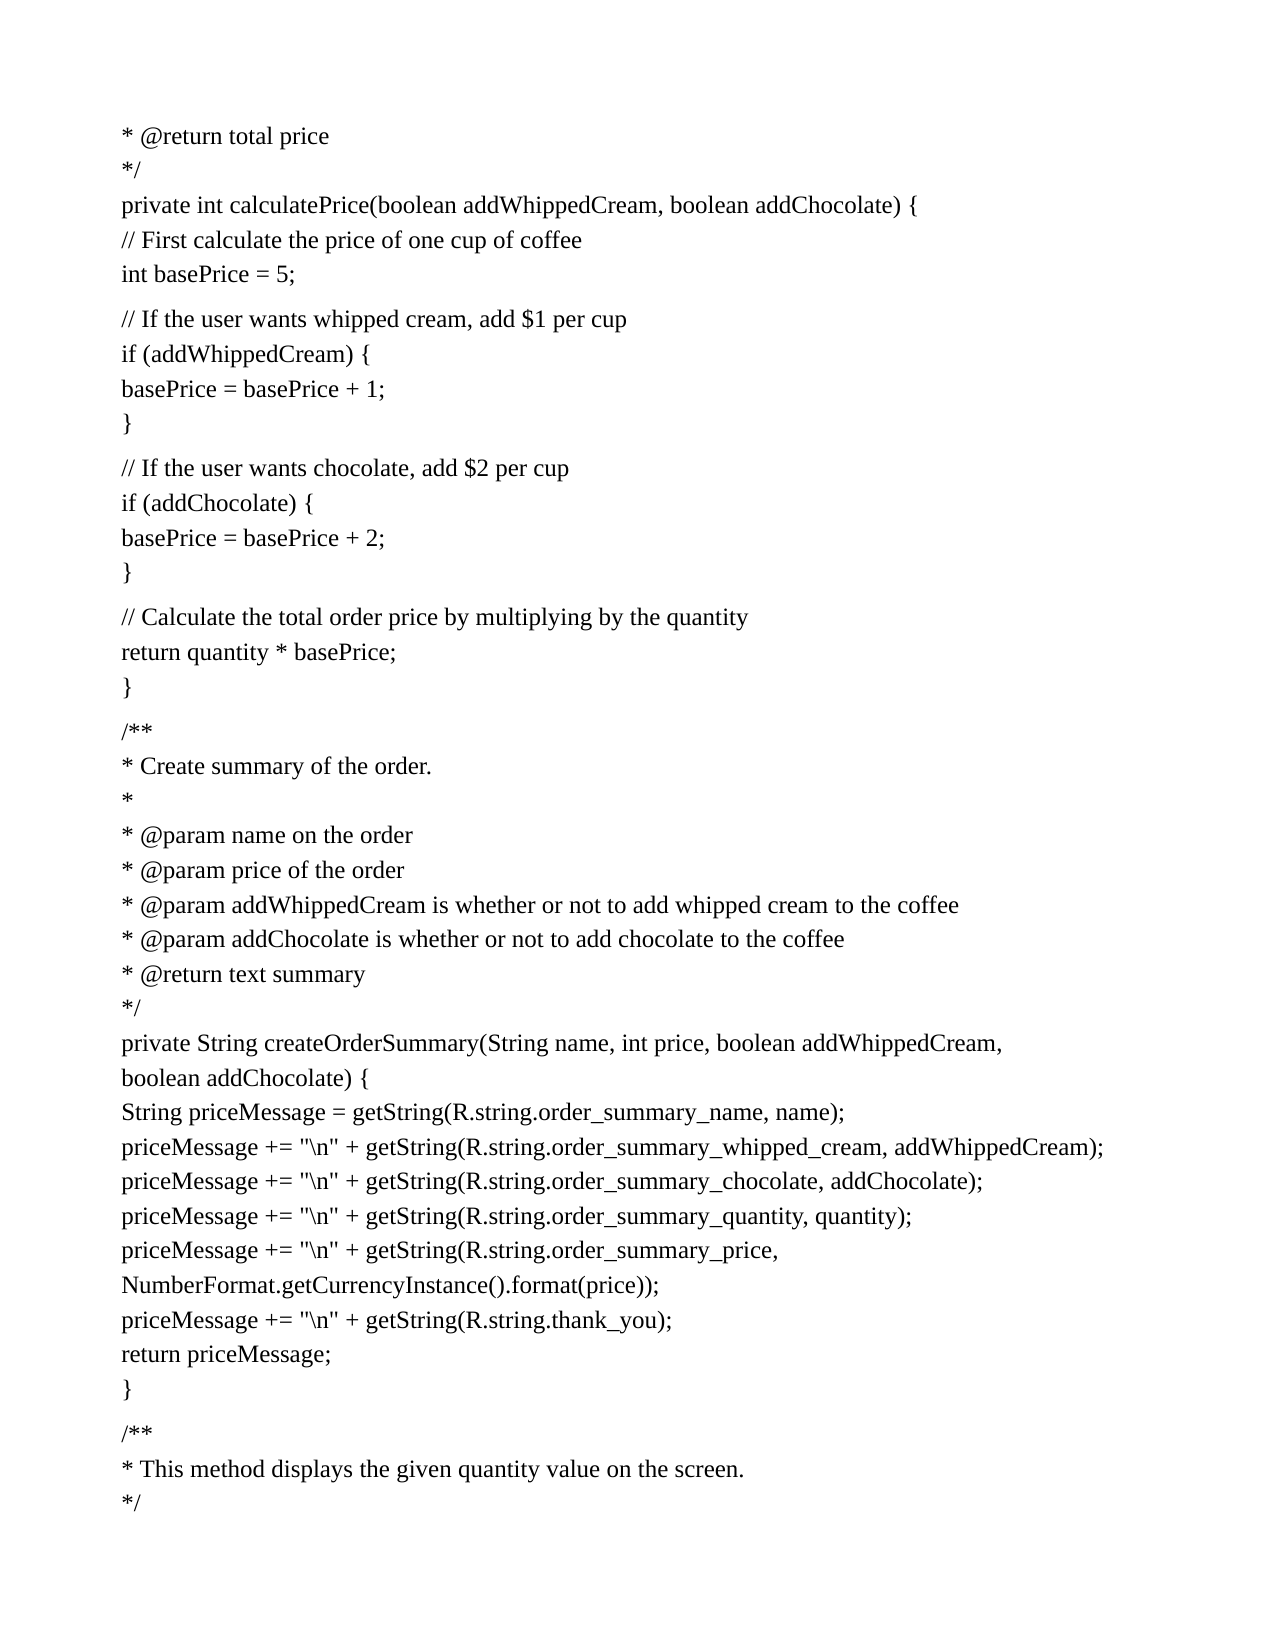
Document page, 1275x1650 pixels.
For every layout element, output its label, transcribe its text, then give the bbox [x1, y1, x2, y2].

table_header * This method displays the given quantity value on the screen. [118, 1451, 757, 1485]
table_header if (addWhippedCream) { [118, 336, 386, 371]
table_header * @param addChocolate is whether or not to add chocolate to the coffee [118, 921, 855, 956]
table_header } [118, 1371, 148, 1406]
table_header priceMessage += "\n" + getString(R.string.order_summary_quantity, quantity); [118, 1198, 926, 1233]
table_header */ [118, 991, 154, 1025]
table_header [118, 703, 136, 714]
table_header priceMessage += "\n" + getString(R.string.order_summary_price, [118, 1233, 792, 1267]
table_header [118, 440, 136, 451]
table_header // Calculate the total order price by multiplying by the quantity [118, 600, 760, 634]
table_header priceMessage += "\n" + getString(R.string.order_summary_whipped_cream, addWhippedCream); [118, 1129, 1116, 1163]
table_header return quantity * basePrice; [118, 634, 409, 669]
table_header * Create summary of the order. [118, 749, 445, 783]
table_header // If the user wants whipped cream, add $1 per cup [118, 302, 639, 336]
table_header priceMessage += "\n" + getString(R.string.thank_you); [118, 1302, 686, 1336]
table_header boolean addChocolate) { [118, 1060, 385, 1094]
table_header * @param name on the order [118, 818, 426, 852]
table_header * @return total price [118, 118, 343, 153]
table_header NumberFormat.getCurrencyInstance().format(price)); [118, 1267, 671, 1302]
table_header } [118, 405, 148, 440]
table_header */ [118, 1485, 154, 1520]
table_header } [118, 669, 148, 703]
table_header } [118, 554, 148, 589]
table_header * @return text summary [118, 956, 379, 991]
table_header // First calculate the price of one cup of coffee [118, 222, 594, 256]
table_header basePrice = basePrice + 2; [118, 520, 398, 554]
table_header String priceMessage = getString(R.string.order_summary_name, name); [118, 1094, 857, 1129]
table_header if (addChocolate) { [118, 485, 329, 520]
table_header // If the user wants chocolate, add $2 per cup [118, 451, 582, 485]
table_header * @param price of the order [118, 852, 417, 887]
table_header /** [118, 714, 167, 748]
table_header priceMessage += "\n" + getString(R.string.order_summary_chocolate, addChocolate); [118, 1164, 996, 1198]
table_header private String createOrderSummary(String name, int price, boolean addWhippedCream, [118, 1025, 1014, 1060]
table_header /** [118, 1416, 167, 1451]
table_header int basePrice = 5; [118, 256, 308, 291]
table_header * [118, 783, 148, 818]
table_header private int calculatePrice(boolean addWhippedCream, boolean addChocolate) { [118, 187, 931, 222]
table_header [118, 589, 136, 599]
table_header */ [118, 153, 154, 187]
table_header * @param addWhippedCream is whether or not to add whipped cream to the coffee [118, 887, 969, 921]
table_header [118, 291, 136, 302]
table_header basePrice = basePrice + 1; [118, 371, 398, 405]
table_header [118, 1406, 136, 1416]
table_header return priceMessage; [118, 1336, 344, 1371]
